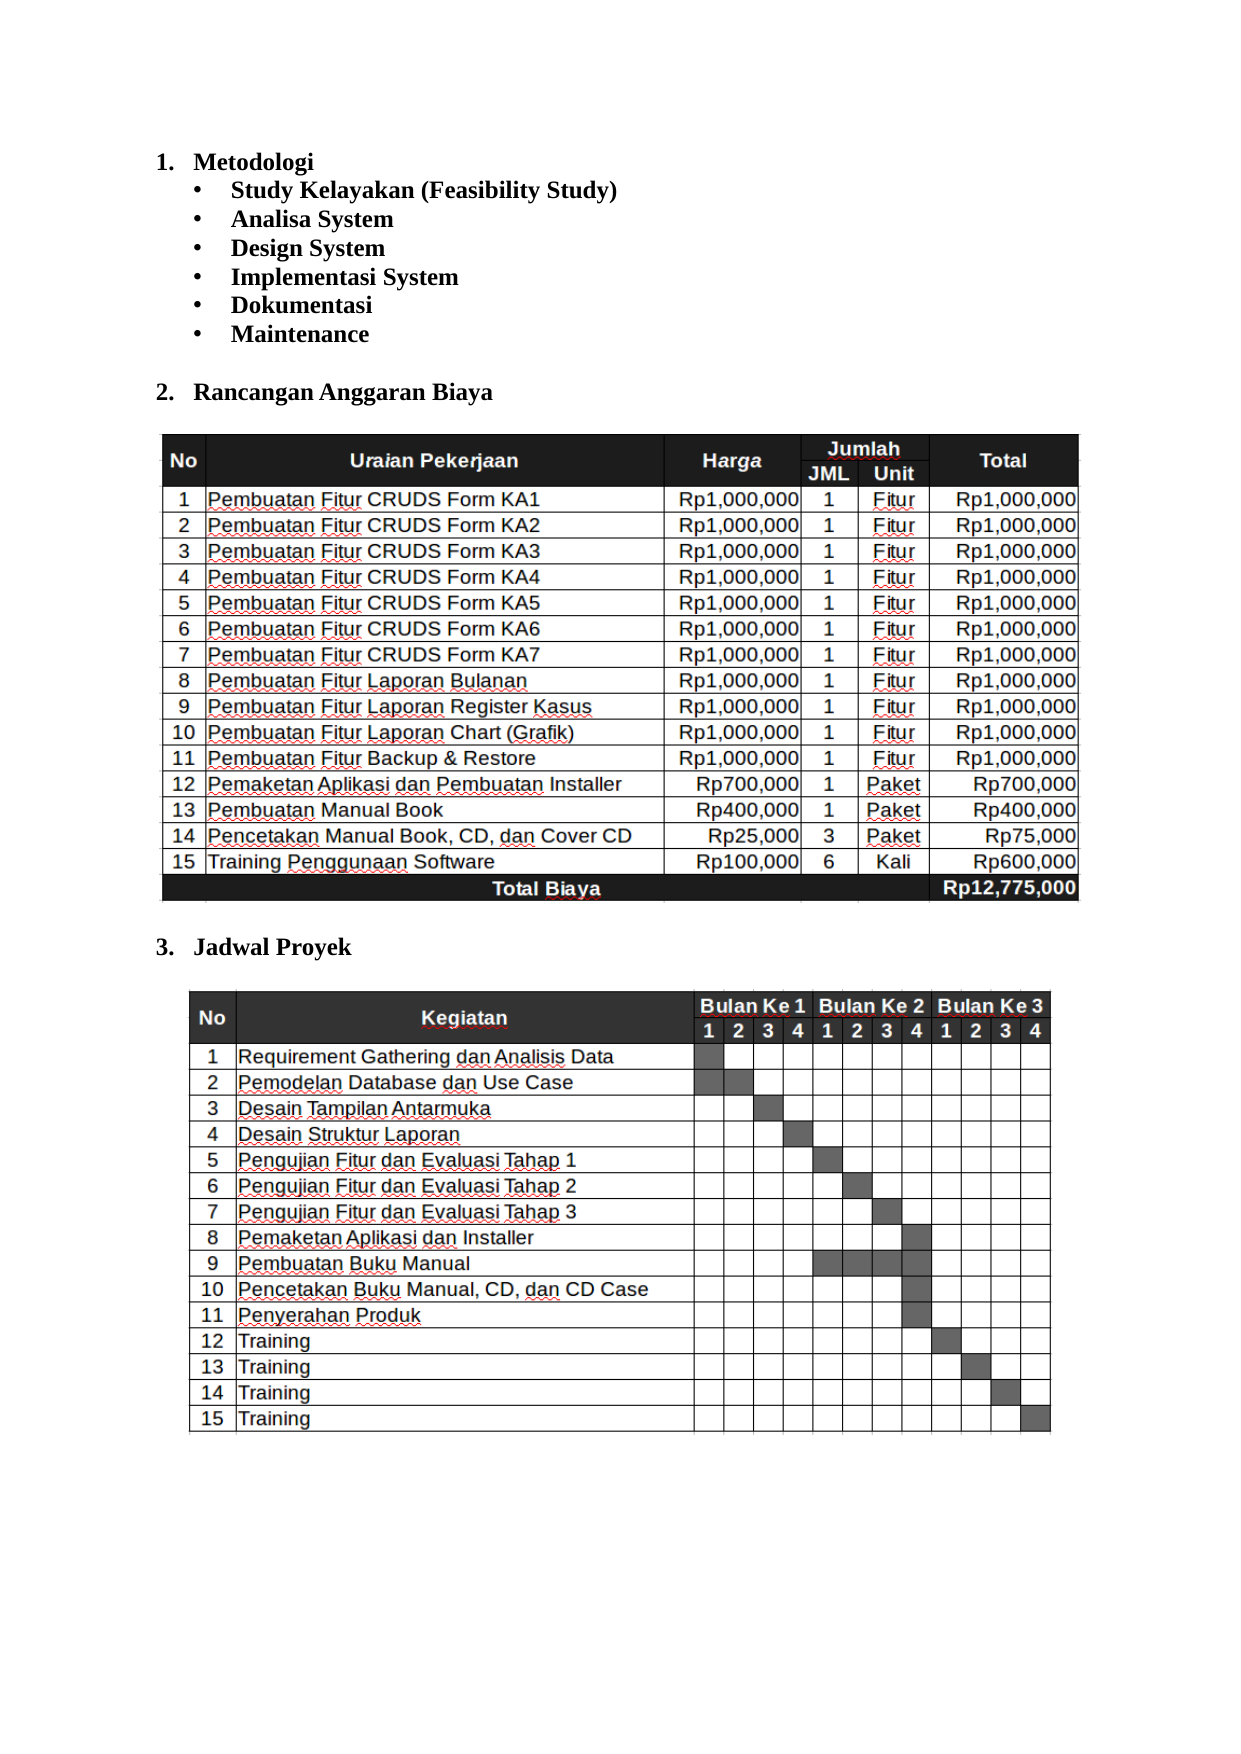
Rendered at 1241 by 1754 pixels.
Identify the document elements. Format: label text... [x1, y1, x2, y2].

list Design System [193, 233, 1122, 262]
list Analisa System [193, 204, 1122, 233]
list Rancangan Anggaran Biaya [156, 377, 1122, 406]
list Metodologi [156, 147, 1122, 176]
list Implementasi System [193, 262, 1122, 291]
list Jadwal Proyek [156, 932, 1122, 960]
list Maintenance [193, 319, 1122, 348]
picture [159, 434, 1082, 903]
picture [187, 989, 1053, 1435]
list Dokumentasi [193, 291, 1122, 319]
list Study Kelayakan (Feasibility Study) [193, 176, 1122, 204]
